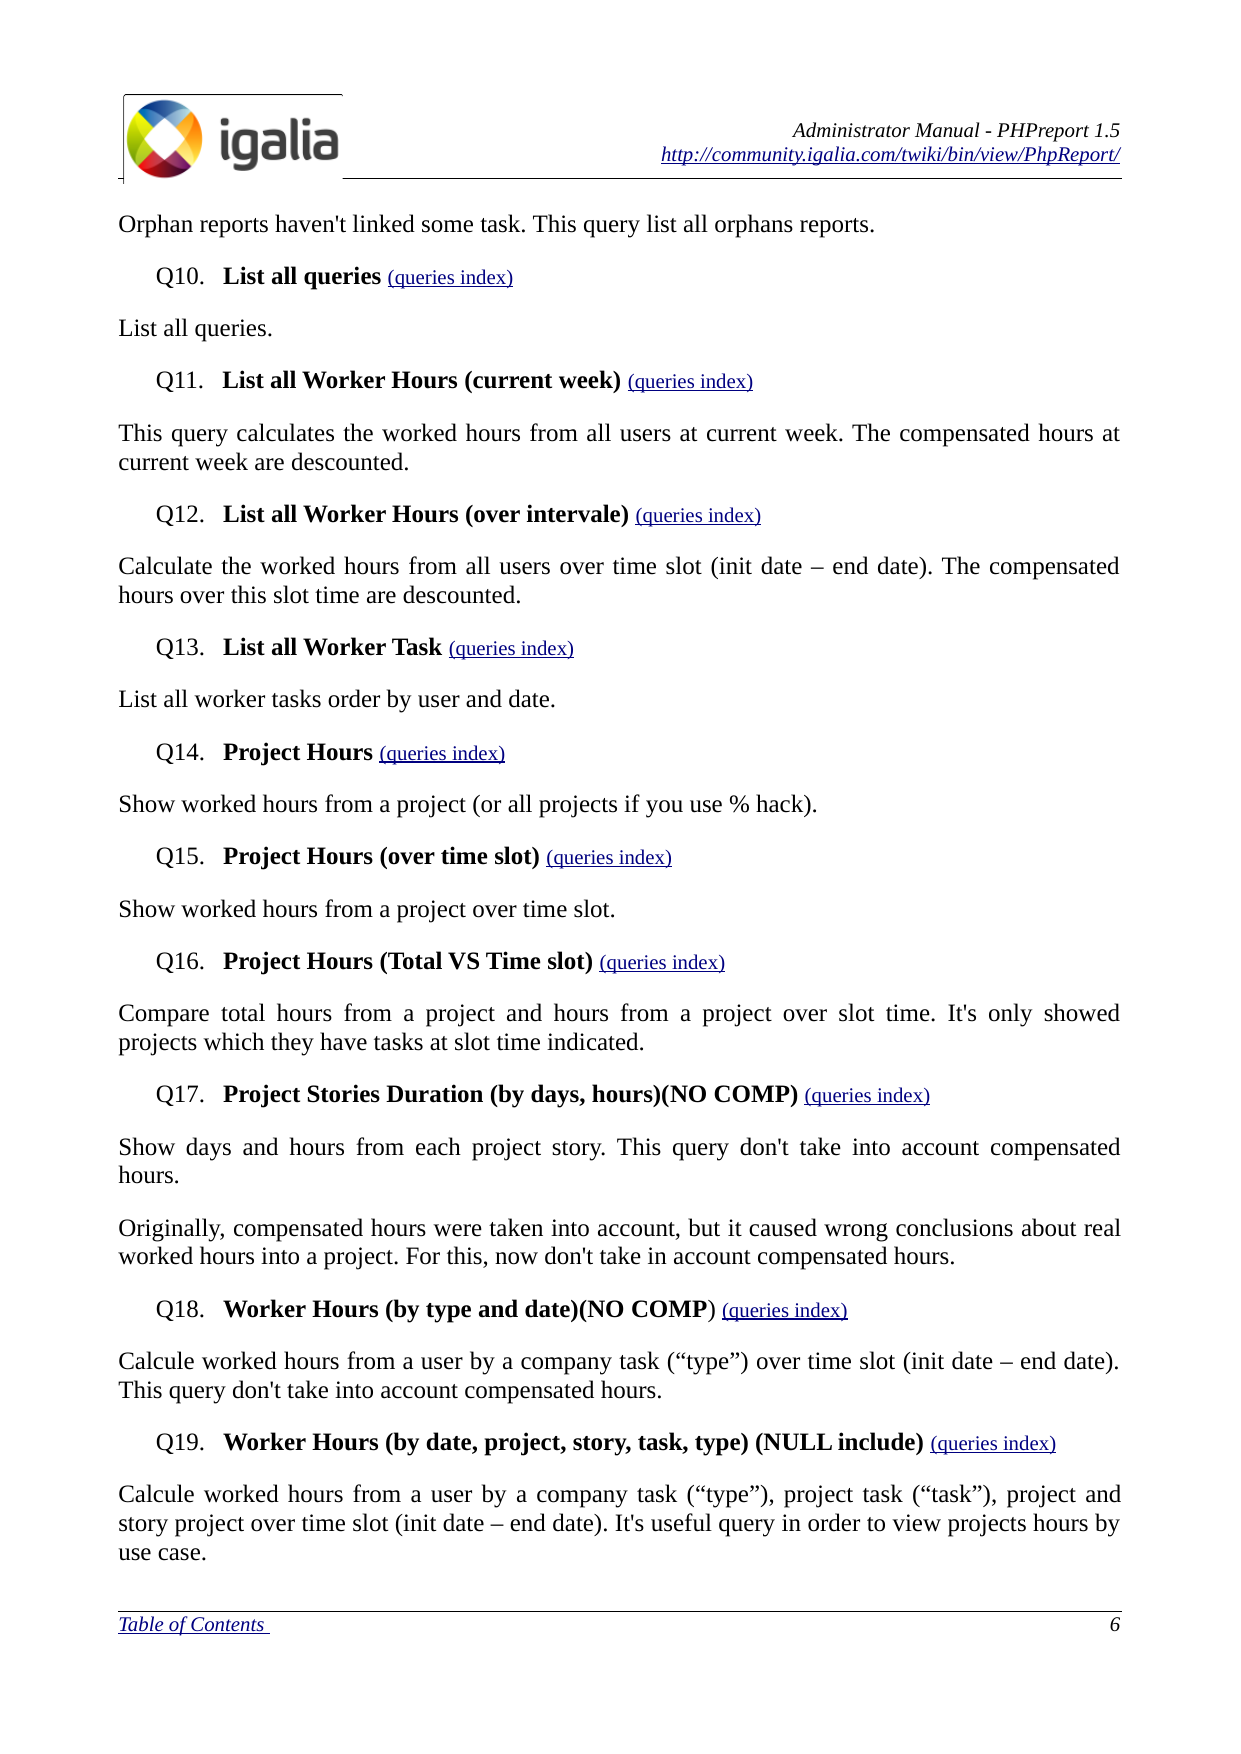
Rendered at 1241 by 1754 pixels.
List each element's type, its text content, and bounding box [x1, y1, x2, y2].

list Project Hours (queries index) [156, 737, 1122, 766]
list Project Hours (over time slot) (queries index) [156, 841, 1122, 870]
text This query calculates the worked hours from all users at current week. The compensated hours at current week are descounted. [118, 418, 1122, 475]
picture [123, 94, 343, 184]
text Calcule worked hours from a user by a company task (“type”), project task (“task”), project and story project over time slot (init date – end date). It's useful query in order to view projects hours by use case. [118, 1479, 1122, 1566]
text Orphan reports haven't linked some task. This query list all orphans reports. [118, 209, 1122, 237]
text Calculate the worked hours from all users over time slot (init date – end date). The compensated hours over this slot time are descounted. [118, 551, 1122, 609]
list List all Worker Hours (over intervale) (queries index) [156, 499, 1122, 528]
list Worker Hours (by date, project, story, task, type) (NULL include) (queries index) [156, 1427, 1122, 1456]
text List all worker tasks order by user and date. [118, 684, 1122, 713]
text Compare total hours from a project and hours from a project over slot time. It's only showed projects which they have tasks at slot time indicated. [118, 998, 1122, 1056]
text Calcule worked hours from a user by a company task (“type”) over time slot (init date – end date). This query don't take into account compensated hours. [118, 1346, 1122, 1403]
text Show worked hours from a project (or all projects if you use % hack). [118, 789, 1122, 818]
list Project Stories Duration (by days, hours)(NO COMP) (queries index) [156, 1079, 1122, 1108]
text Show worked hours from a project over time slot. [118, 894, 1122, 922]
text Originally, compensated hours were taken into account, but it caused wrong conclusions about real worked hours into a project. For this, now don't take in account compensated hours. [118, 1213, 1122, 1270]
list List all Worker Hours (current week) (queries index) [156, 366, 1122, 394]
list List all Worker Task (queries index) [156, 632, 1122, 661]
text List all queries. [118, 313, 1122, 342]
list List all queries (queries index) [156, 261, 1122, 290]
text Show days and hours from each project story. This query don't take into account compensated hours. [118, 1132, 1122, 1189]
list Project Hours (Total VS Time slot) (queries index) [156, 946, 1122, 975]
list Worker Hours (by type and date)(NO COMP) (queries index) [156, 1294, 1122, 1322]
